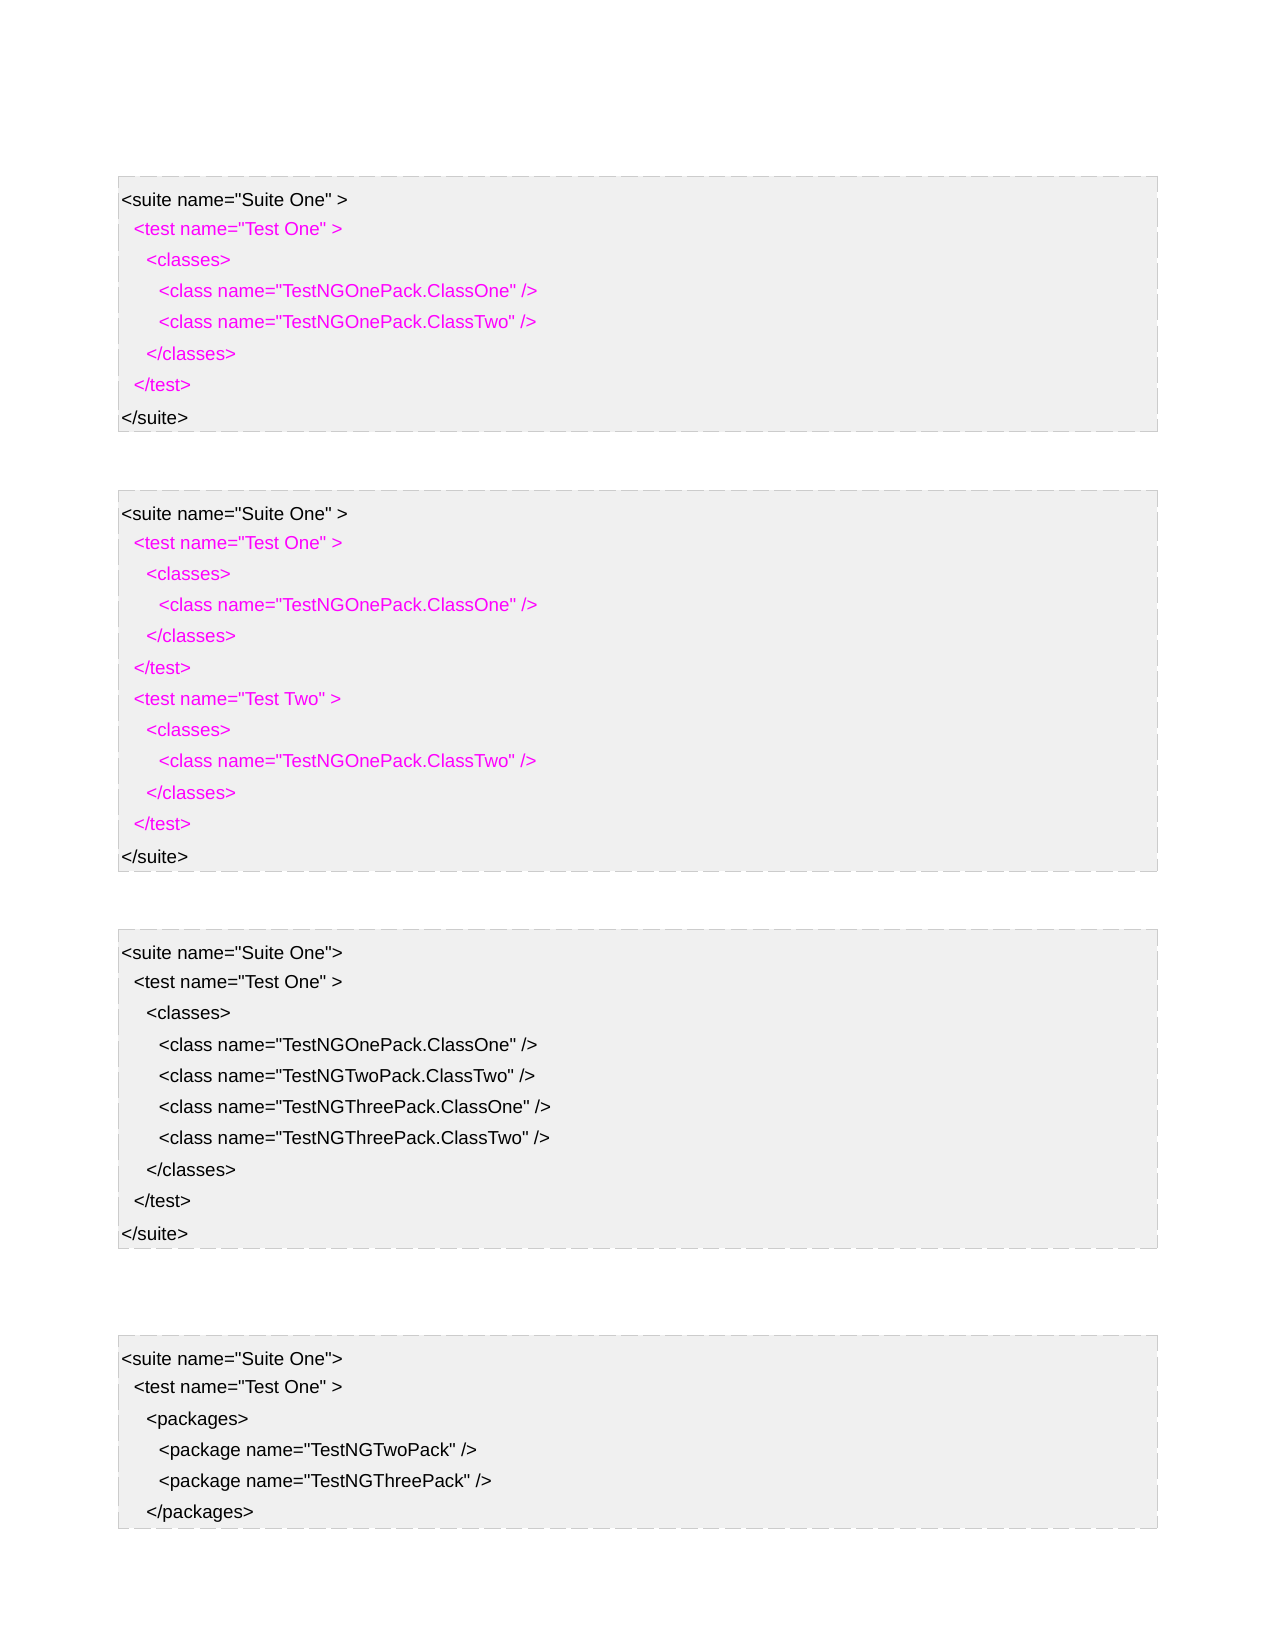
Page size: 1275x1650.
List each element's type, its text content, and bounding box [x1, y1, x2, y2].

text <class name="TestNGOnePack.ClassTwo" /> [118, 301, 1157, 332]
text <class name="TestNGThreePack.ClassTwo" /> [118, 1117, 1157, 1148]
text </classes> [118, 332, 1157, 363]
text </suite> [118, 1210, 1157, 1248]
text <suite name="Suite One" > [118, 176, 1157, 207]
text <classes> [118, 709, 1157, 740]
text </classes> [118, 771, 1157, 802]
text <class name="TestNGOnePack.ClassOne" /> [118, 1023, 1157, 1054]
text <test name="Test One" > [118, 1366, 1157, 1397]
text </classes> [118, 615, 1157, 646]
text </suite> [118, 834, 1157, 871]
text <suite name="Suite One"> [118, 1335, 1157, 1366]
text <test name="Test One" > [118, 960, 1157, 992]
text <package name="TestNGThreePack" /> [118, 1460, 1157, 1491]
text <classes> [118, 992, 1157, 1023]
text <test name="Test Two" > [118, 677, 1157, 709]
text <packages> [118, 1397, 1157, 1428]
text <class name="TestNGOnePack.ClassOne" /> [118, 269, 1157, 301]
text <test name="Test One" > [118, 521, 1157, 552]
text <test name="Test One" > [118, 207, 1157, 238]
text <class name="TestNGThreePack.ClassOne" /> [118, 1085, 1157, 1117]
text </packages> [118, 1491, 1157, 1528]
text </test> [118, 646, 1157, 677]
text <class name="TestNGOnePack.ClassOne" /> [118, 584, 1157, 615]
text <suite name="Suite One"> [118, 929, 1157, 960]
text <package name="TestNGTwoPack" /> [118, 1428, 1157, 1460]
text </test> [118, 363, 1157, 394]
text </test> [118, 1179, 1157, 1210]
text <classes> [118, 552, 1157, 584]
text </suite> [118, 394, 1157, 432]
text <suite name="Suite One" > [118, 490, 1157, 521]
text <classes> [118, 238, 1157, 269]
text <class name="TestNGTwoPack.ClassTwo" /> [118, 1054, 1157, 1085]
text </test> [118, 802, 1157, 834]
text <class name="TestNGOnePack.ClassTwo" /> [118, 740, 1157, 771]
text </classes> [118, 1148, 1157, 1179]
